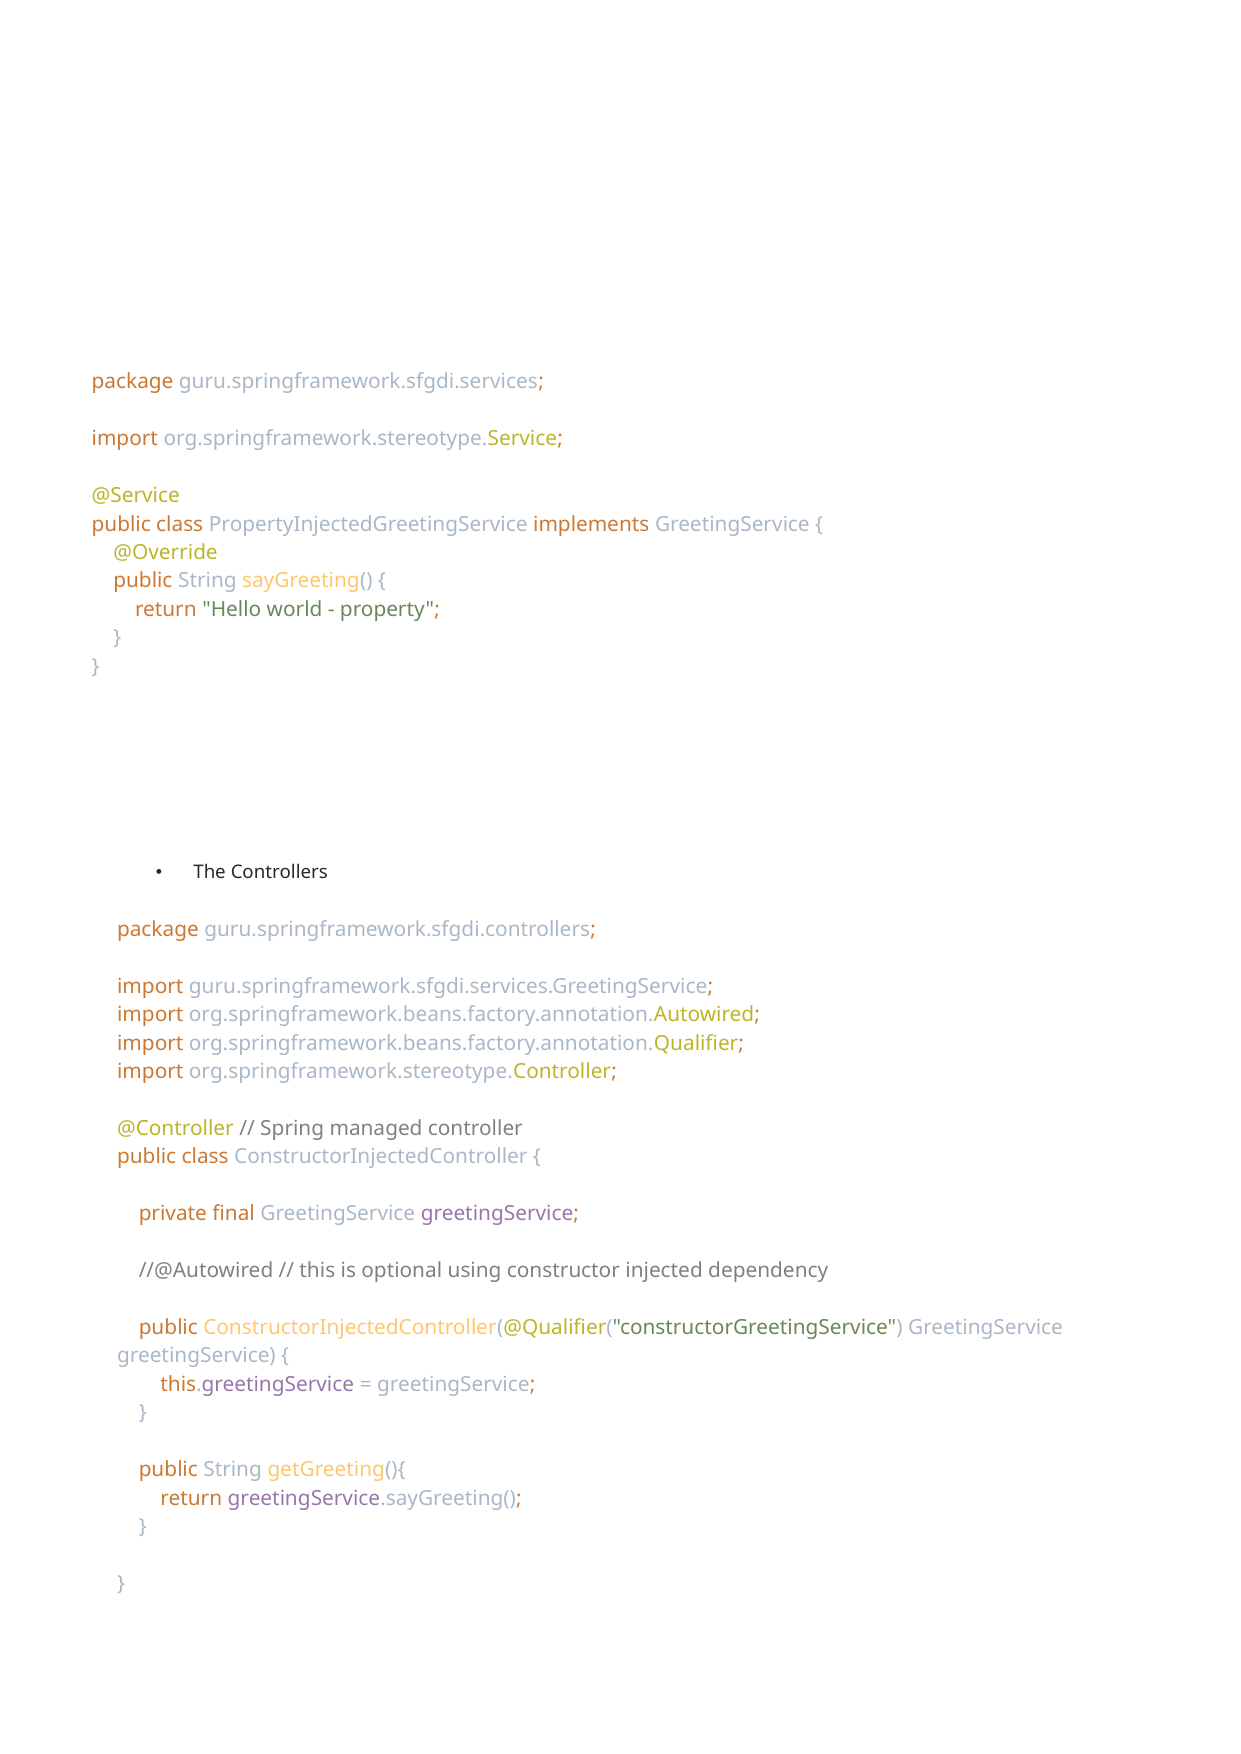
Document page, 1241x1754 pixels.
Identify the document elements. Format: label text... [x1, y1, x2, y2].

list The Controllers [156, 858, 1122, 884]
